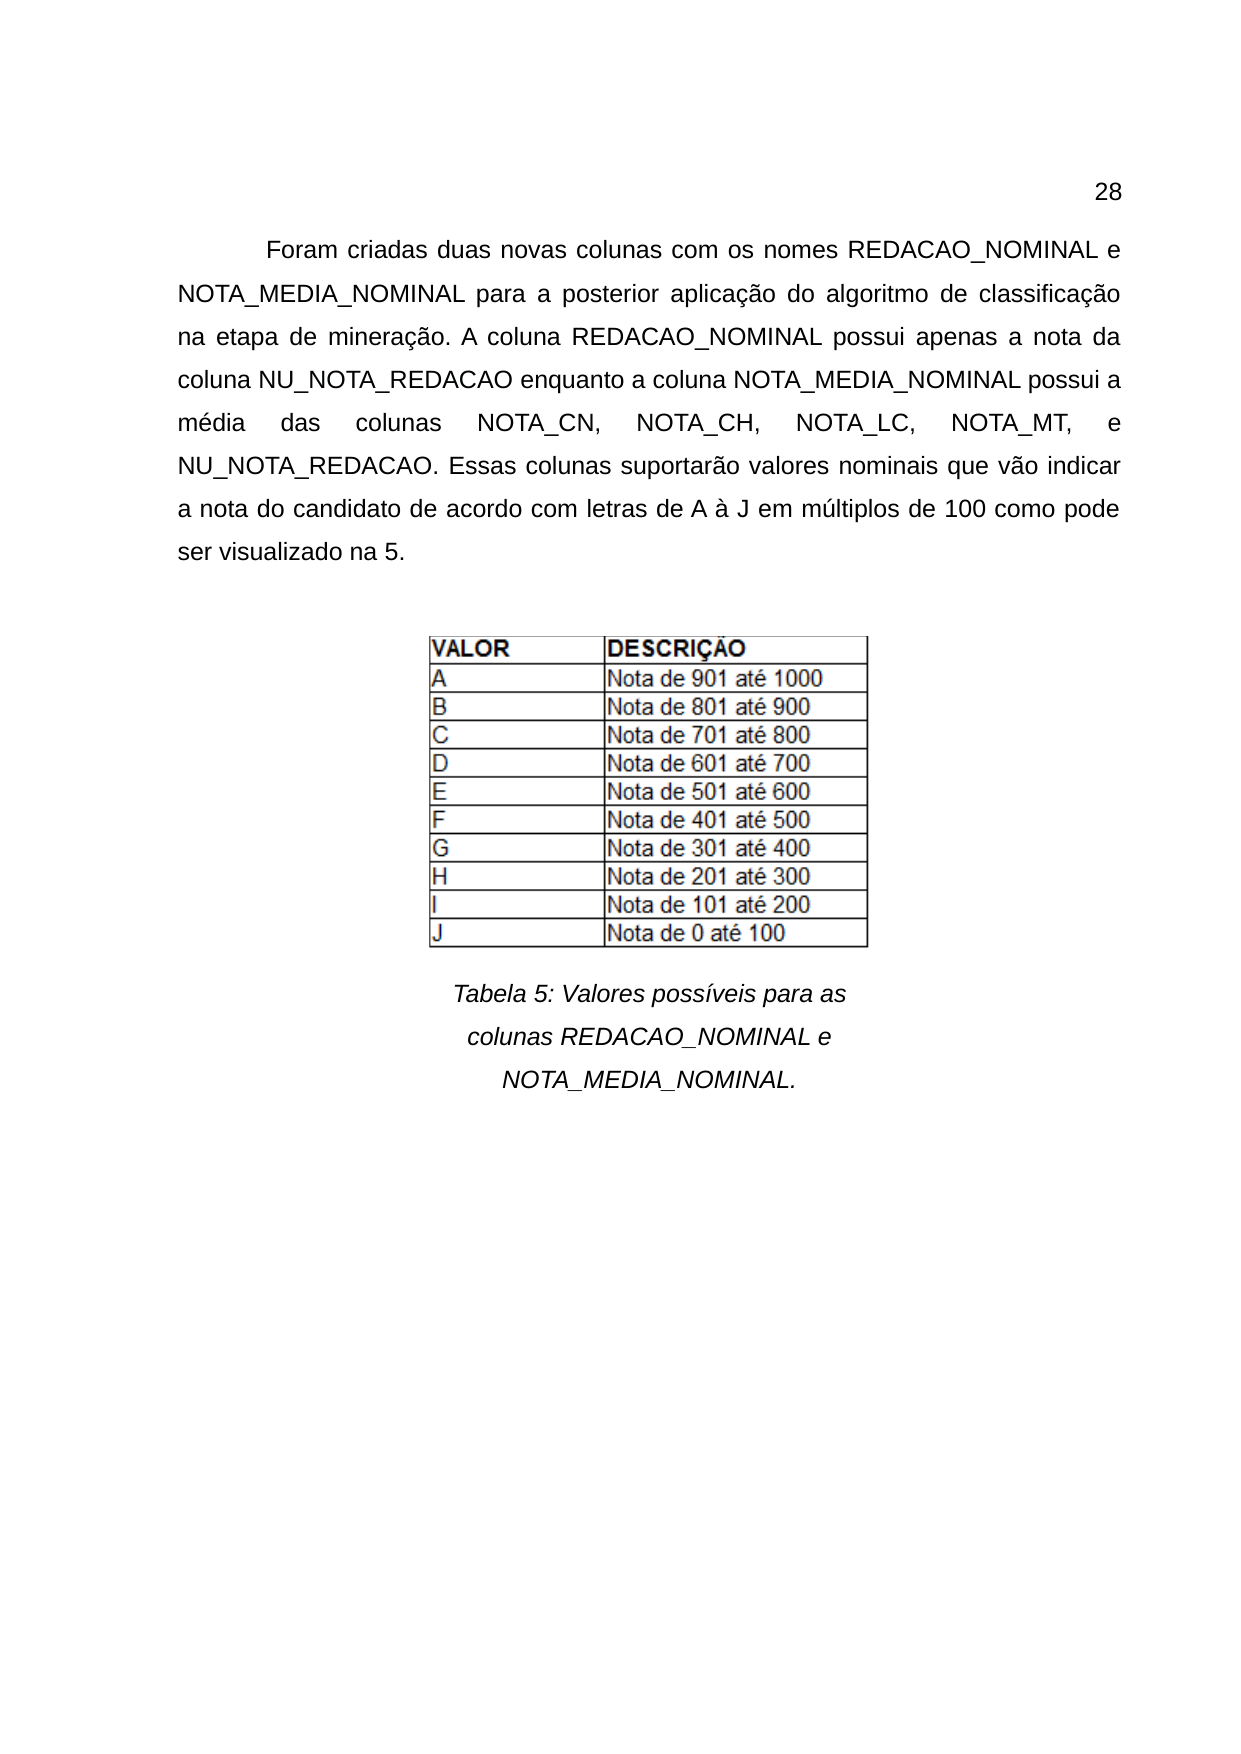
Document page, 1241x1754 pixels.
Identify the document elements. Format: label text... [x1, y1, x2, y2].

picture [429, 636, 870, 965]
text Foram criadas duas novas colunas com os nomes REDACAO_NOMINAL e NOTA_MEDIA_NOMINAL para a posterior aplicação do algoritmo de classificação na etapa de mineração. A coluna REDACAO_NOMINAL possui apenas a nota da coluna NU_NOTA_REDACAO enquanto a coluna NOTA_MEDIA_NOMINAL possui a média das colunas NOTA_CN, NOTA_CH, NOTA_LC, NOTA_MT, e NU_NOTA_REDACAO. Essas colunas suportarão valores nominais que vão indicar a nota do candidato de acordo com letras de A à J em múltiplos de 100 como pode ser visualizado na Tabela 5. [177, 235, 1122, 566]
text Tabela 5: Valores possíveis para as colunas REDACAO_NOMINAL e NOTA_MEDIA_NOMINAL. [429, 965, 870, 1093]
